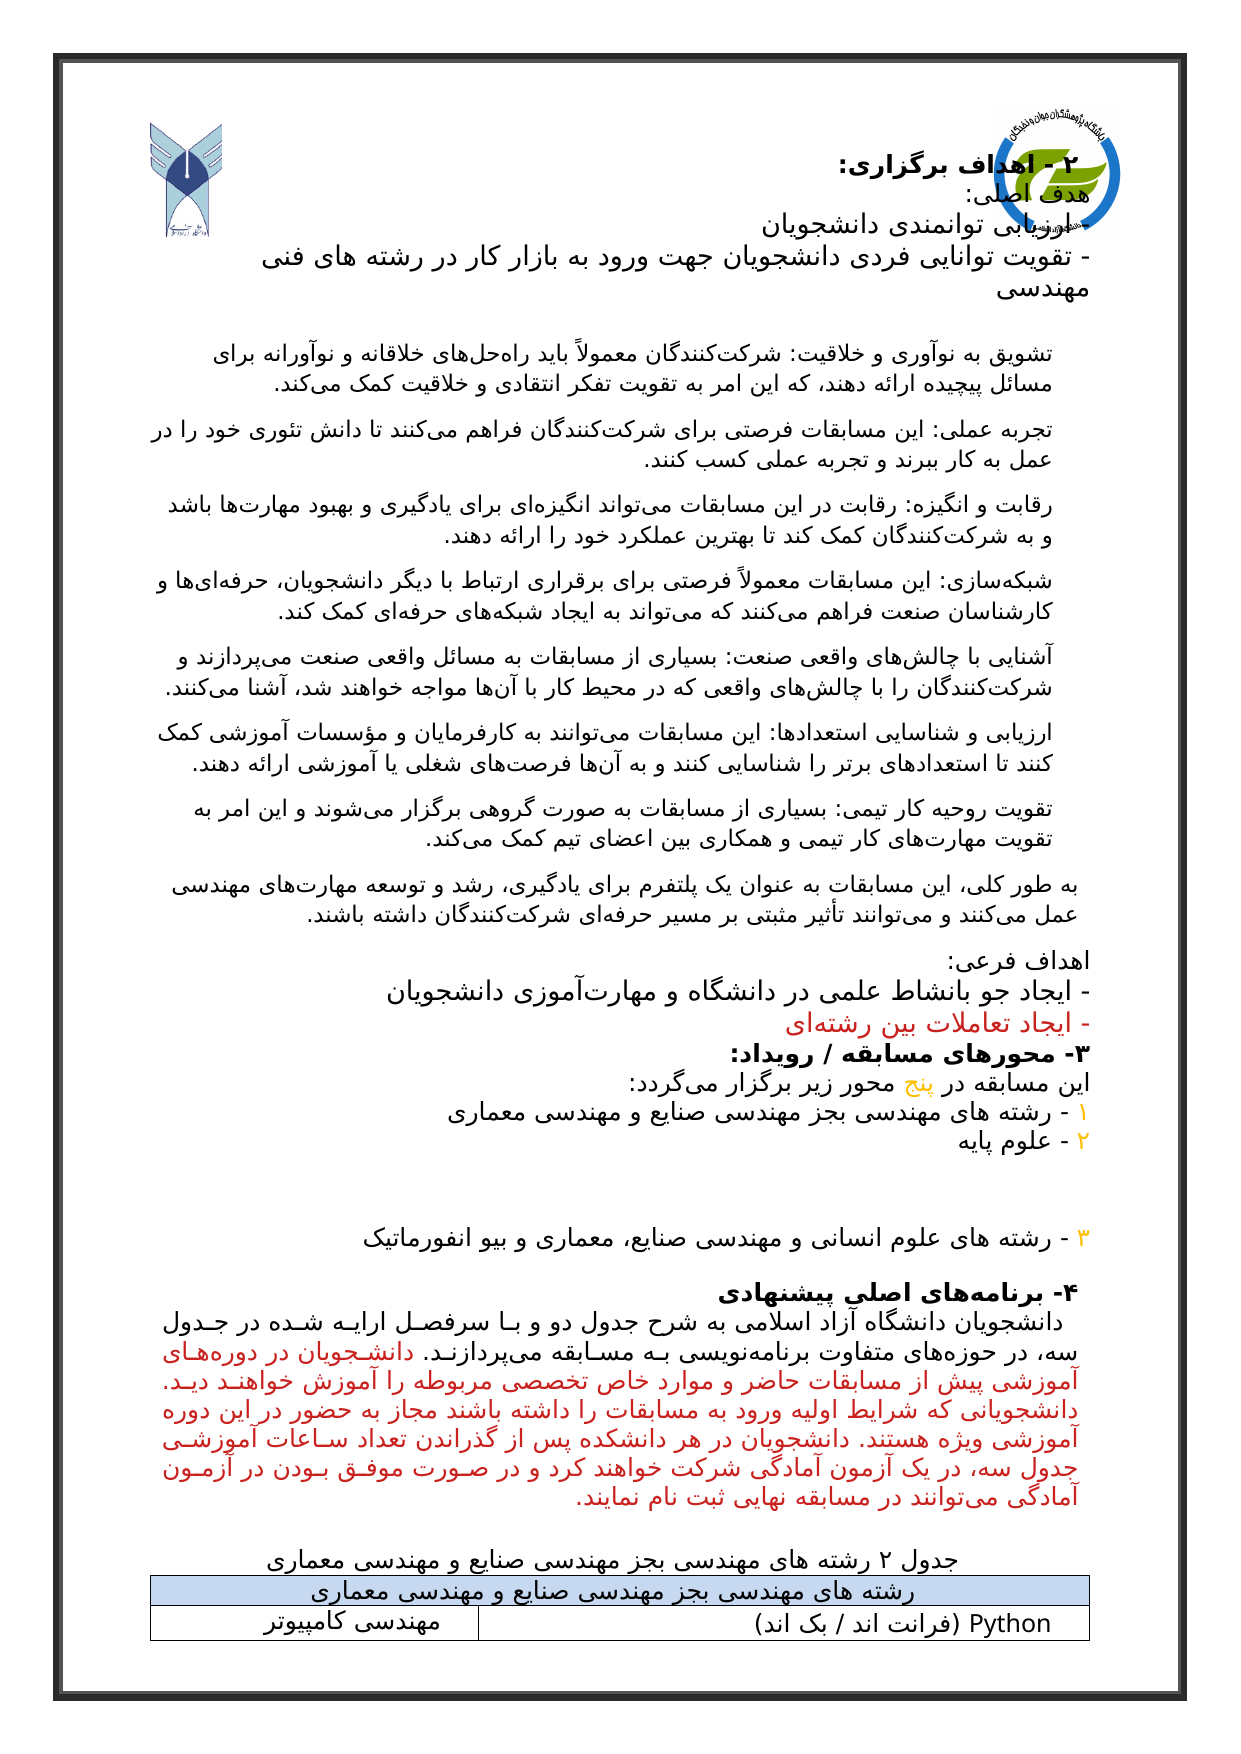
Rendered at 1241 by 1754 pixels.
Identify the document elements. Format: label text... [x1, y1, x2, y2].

text اهداف فرعی: [162, 947, 1090, 976]
table_cell مهندسی کامپیوتر [151, 1606, 478, 1640]
picture [150, 122, 224, 237]
list شبکه‌سازی: این مسابقات معمولاً فرصتی برای برقراری ارتباط با دیگر دانشجویان، حرفه‌ای‌ها و کارشناسان صنعت فراهم می‌کنند که می‌تواند به ایجاد شبکه‌های حرفه‌ای کمک کند. [150, 567, 1090, 625]
text ۴- برنامه‌های اصلی پیشنهادی [162, 1278, 1078, 1307]
list - تقویت توانایی فردی دانشجویان جهت ورود به بازار کار در رشته های فنی مهندسی [162, 240, 1090, 303]
list رقابت و انگیزه: رقابت در این مسابقات می‌تواند انگیزه‌ای برای یادگیری و بهبود مهارت‌ها باشد و به شرکت‌کنندگان کمک کند تا بهترین عملکرد خود را ارائه دهند. [150, 492, 1090, 549]
list ۳ - رشته های علوم انسانی و مهندسی صنایع، معماری و بیو انفورماتیک [162, 1224, 1090, 1253]
text به طور کلی، این مسابقات به عنوان یک پلتفرم برای یادگیری، رشد و توسعه مهارت‌های مهندسی عمل می‌کنند و می‌توانند تأثیر مثبتی بر مسیر حرفه‌ای شرکت‌کنندگان داشته باشند. [162, 871, 1078, 928]
text جدول ۲ رشته های مهندسی بجز مهندسی صنایع و مهندسی معماری [162, 1546, 1078, 1575]
list - ایجاد تعاملات بین رشته‌ای [162, 1007, 1090, 1039]
text این مسابقه در پنج محور زیر برگزار می‌گردد: [162, 1068, 1090, 1097]
text ۳- محورهای مسابقه / رویداد: [162, 1039, 1090, 1068]
list ۱ - رشته های مهندسی بجز مهندسی صنایع و مهندسی معماری [162, 1097, 1090, 1126]
text دانشجویان دانشگاه آزاد اسلامی به شرح جدول دو و با سرفصل ارایه شده در جدول سه، در حوزه‌های متفاوت برنامه‌نویسی به مسابقه می‌پردازند. دانشجویان در دوره‌های آموزشی پیش از مسابقات حاضر و موارد خاص تخصصی مربوطه را آموزش خواهند دید. دانشجویانی که شرایط اولیه ورود به مسابقات را داشته باشند مجاز به حضور در این دوره آموزشی ویژه هستند. دانشجویان در هر دانشکده پس از گذراندن تعداد ساعات آموزشی جدول سه، در یک آزمون آمادگی شرکت خواهند کرد و در صورت موفق بودن در آزمون آمادگی می‌توانند در مسابقه نهایی ثبت نام نمایند. [162, 1307, 1078, 1512]
list - ارزیابی توانمندی دانشجویان [162, 208, 1090, 240]
list آشنایی با چالش‌های واقعی صنعت: بسیاری از مسابقات به مسائل واقعی صنعت می‌پردازند و شرکت‌کنندگان را با چالش‌های واقعی که در محیط کار با آن‌ها مواجه خواهند شد، آشنا می‌کنند. [150, 643, 1090, 701]
list تقویت روحیه کار تیمی: بسیاری از مسابقات به صورت گروهی برگزار می‌شوند و این امر به تقویت مهارت‌های کار تیمی و همکاری بین اعضای تیم کمک می‌کند. [150, 795, 1090, 852]
table_header رشته های مهندسی بجز مهندسی صنایع و مهندسی معماری [151, 1576, 1089, 1605]
picture [992, 108, 1122, 237]
list ۲ - علوم پایه [162, 1126, 1090, 1156]
text ۲ - اهداف برگزاری: [224, 150, 1078, 179]
list - ایجاد جو بانشاط علمی در دانشگاه و مهارت‌آموزی دانشجویان [162, 976, 1090, 1007]
list ارزیابی و شناسایی استعدادها: این مسابقات می‌توانند به کارفرمایان و مؤسسات آموزشی کمک کنند تا استعدادهای برتر را شناسایی کنند و به آن‌ها فرصت‌های شغلی یا آموزشی ارائه دهند. [150, 719, 1090, 776]
table_cell Python (فرانت اند / بک اند) [479, 1606, 1089, 1640]
list تجربه عملی: این مسابقات فرصتی برای شرکت‌کنندگان فراهم می‌کنند تا دانش تئوری خود را در عمل به کار ببرند و تجربه عملی کسب کنند. [150, 416, 1090, 473]
text هدف اصلی: [224, 179, 1090, 208]
list تشویق به نوآوری و خلاقیت: شرکت‌کنندگان معمولاً باید راه‌حل‌های خلاقانه و نوآورانه برای مسائل پیچیده ارائه دهند، که این امر به تقویت تفکر انتقادی و خلاقیت کمک می‌کند. [150, 340, 1090, 397]
